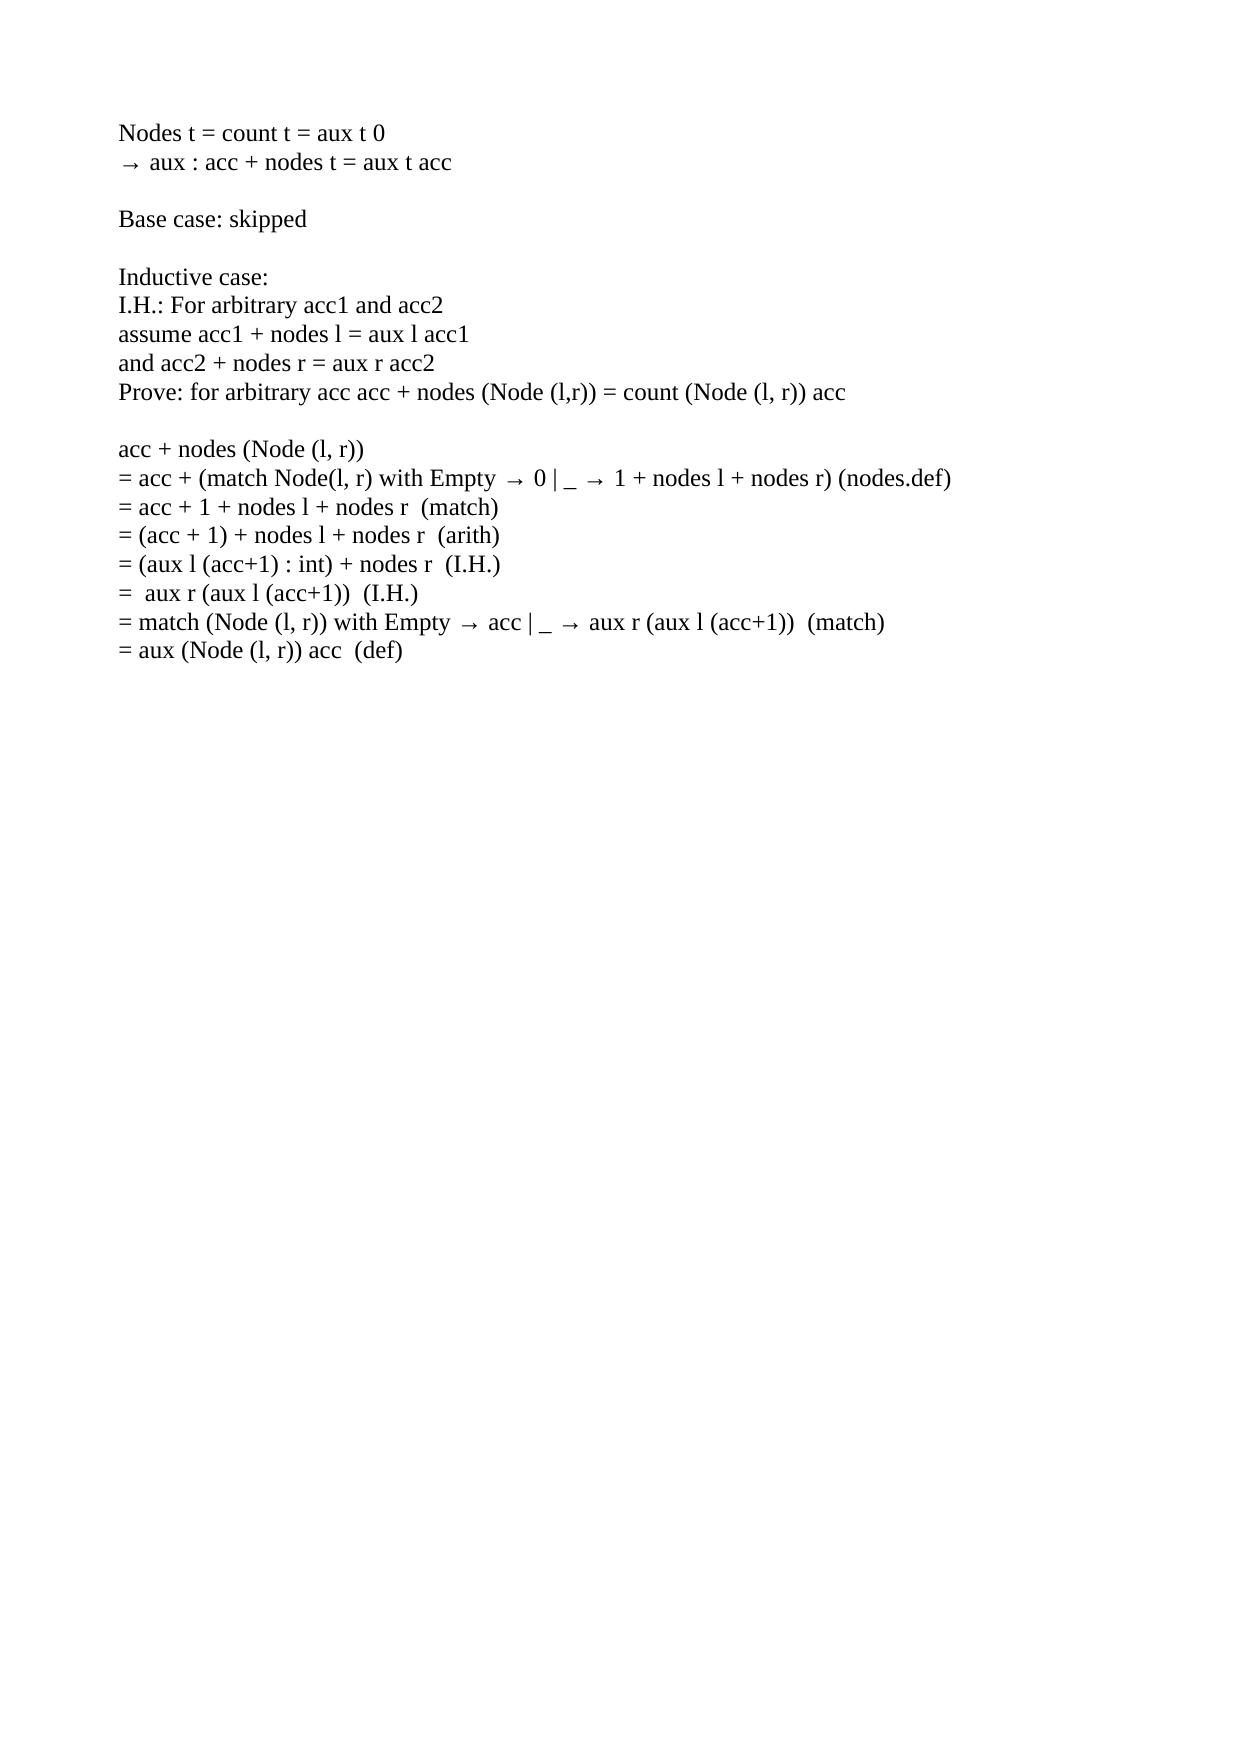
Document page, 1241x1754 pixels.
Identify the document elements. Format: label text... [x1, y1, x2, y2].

text Inductive case: [118, 262, 1122, 291]
text = (acc + 1) + nodes l + nodes r (arith) [118, 521, 1122, 549]
text Nodes t = count t = aux t 0 [118, 118, 1122, 147]
text → aux : acc + nodes t = aux t acc [118, 147, 1122, 176]
text = aux r (aux l (acc+1)) (I.H.) [118, 578, 1122, 607]
text = match (Node (l, r)) with Empty → acc | _ → aux r (aux l (acc+1)) (match) [118, 607, 1122, 636]
text = aux (Node (l, r)) acc (def) [118, 636, 1122, 664]
text = acc + 1 + nodes l + nodes r (match) [118, 492, 1122, 521]
text acc + nodes (Node (l, r)) [118, 434, 1122, 463]
text = acc + (match Node(l, r) with Empty → 0 | _ → 1 + nodes l + nodes r) (nodes.def) [118, 463, 1122, 492]
text Base case: skipped [118, 204, 1122, 233]
text = (aux l (acc+1) : int) + nodes r (I.H.) [118, 549, 1122, 578]
text I.H.: For arbitrary acc1 and acc2 [118, 291, 1122, 319]
text and acc2 + nodes r = aux r acc2 [118, 348, 1122, 377]
text assume acc1 + nodes l = aux l acc1 [118, 319, 1122, 348]
text Prove: for arbitrary acc acc + nodes (Node (l,r)) = count (Node (l, r)) acc [118, 377, 1122, 406]
